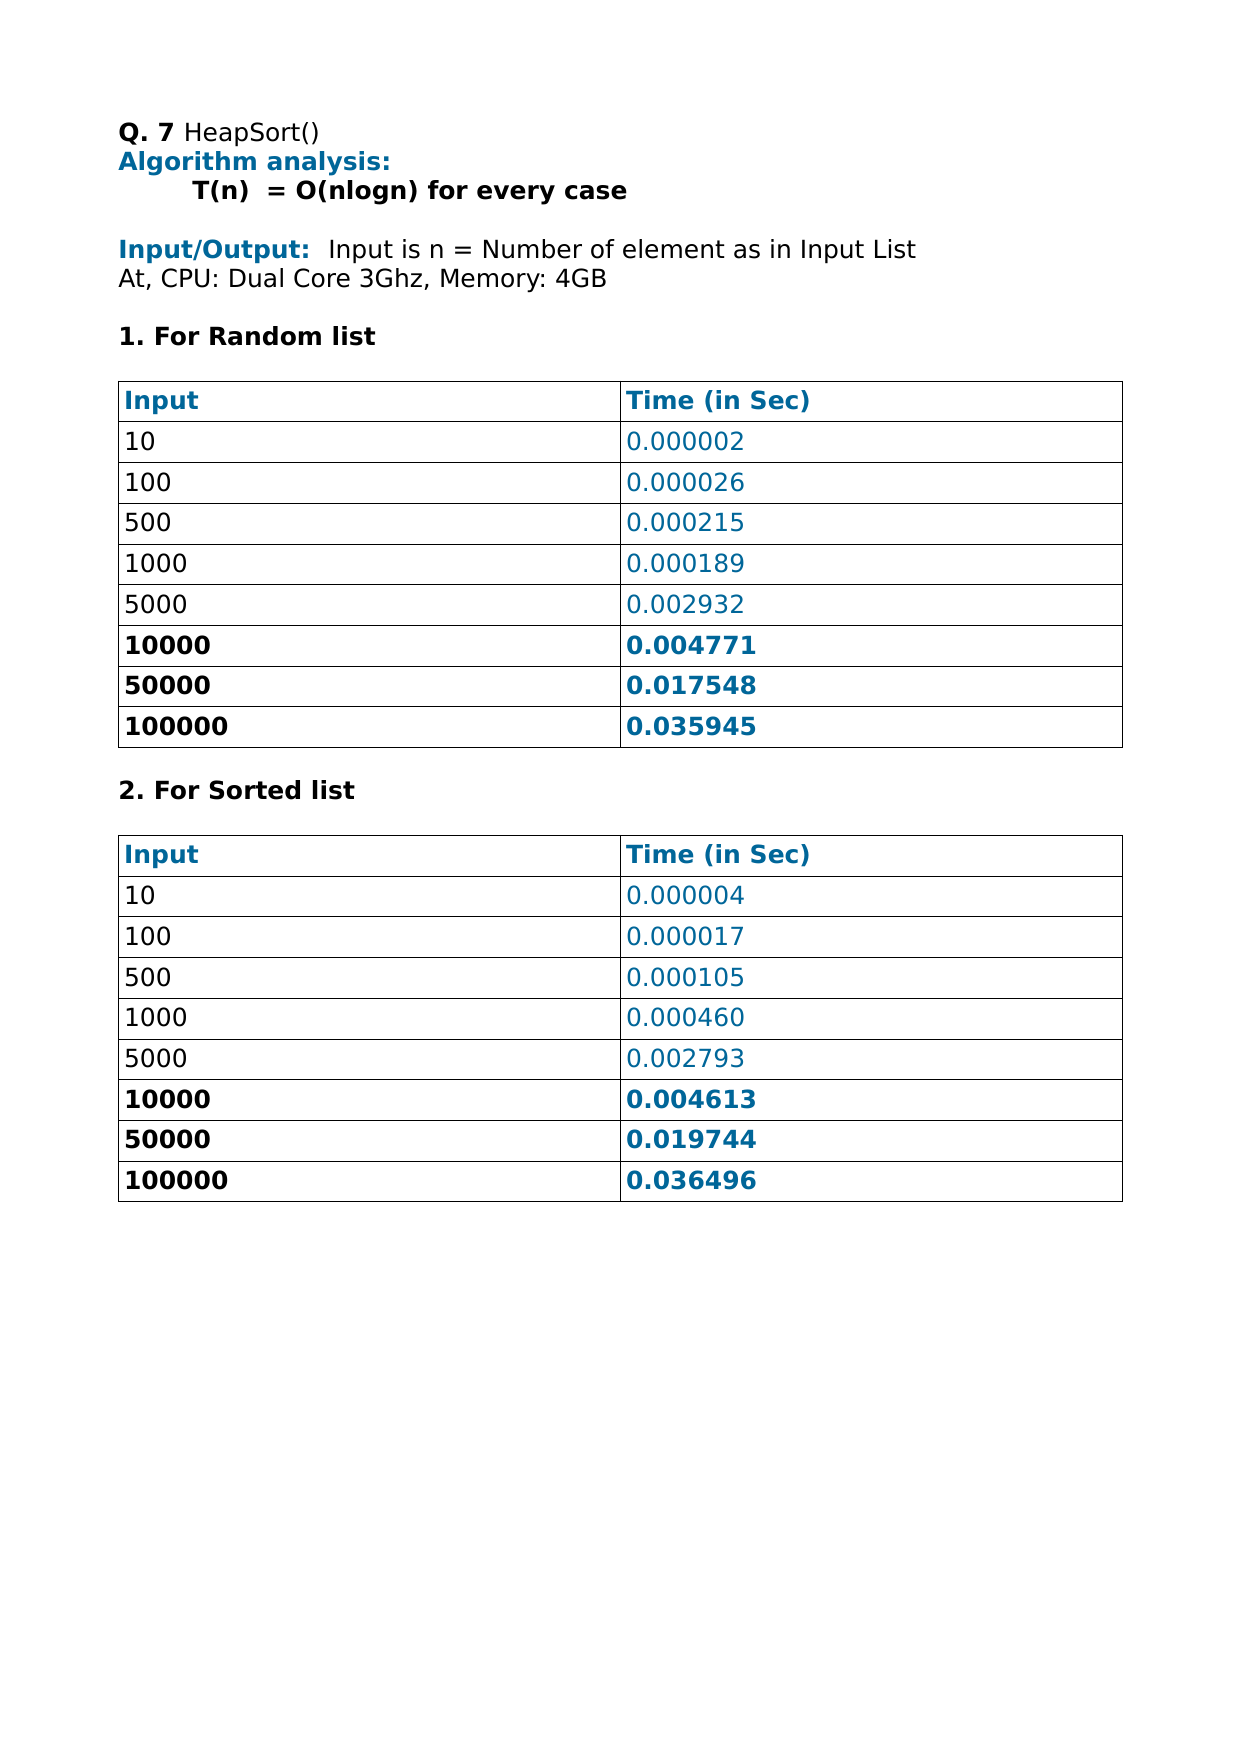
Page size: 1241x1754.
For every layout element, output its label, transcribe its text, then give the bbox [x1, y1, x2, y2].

text Q. 7 HeapSort() [118, 118, 1122, 147]
table_cell 0.019744 [621, 1121, 1122, 1161]
table_cell 0.036496 [621, 1162, 1122, 1201]
table_cell 10 [119, 877, 620, 916]
table_cell 0.000017 [621, 917, 1122, 957]
table_cell 50000 [119, 667, 620, 706]
table_cell 0.004613 [621, 1080, 1122, 1120]
table_cell 1000 [119, 545, 620, 584]
table_cell 0.000002 [621, 422, 1122, 462]
text Input/Output: Input is n = Number of element as in Input List [118, 235, 1122, 264]
text 1. For Random list [118, 322, 1122, 351]
table_header Time (in Sec) [621, 836, 1122, 876]
table_cell 10000 [119, 1080, 620, 1120]
text T(n) = O(nlogn) for every case [118, 176, 1122, 206]
table_cell 0.002932 [621, 585, 1122, 625]
table_cell 1000 [119, 999, 620, 1038]
table_cell 0.000215 [621, 504, 1122, 543]
table_cell 10000 [119, 626, 620, 666]
table_cell 0.017548 [621, 667, 1122, 706]
table_cell 10 [119, 422, 620, 462]
table_cell 0.000189 [621, 545, 1122, 584]
table_cell 0.000105 [621, 958, 1122, 998]
table_cell 50000 [119, 1121, 620, 1161]
text At, CPU: Dual Core 3Ghz, Memory: 4GB [118, 264, 1122, 293]
table_cell 500 [119, 958, 620, 998]
table_cell 0.000460 [621, 999, 1122, 1038]
table_cell 100 [119, 917, 620, 957]
table_header Input [119, 382, 620, 421]
table_cell 0.000026 [621, 463, 1122, 503]
table_header Input [119, 836, 620, 876]
table_cell 100000 [119, 707, 620, 747]
table_cell 5000 [119, 1040, 620, 1079]
table_cell 0.000004 [621, 877, 1122, 916]
table_cell 100000 [119, 1162, 620, 1201]
text Algorithm analysis: [118, 147, 1122, 176]
table_cell 0.004771 [621, 626, 1122, 666]
table_cell 0.035945 [621, 707, 1122, 747]
table_cell 100 [119, 463, 620, 503]
table_cell 5000 [119, 585, 620, 625]
table_cell 500 [119, 504, 620, 543]
table_header Time (in Sec) [621, 382, 1122, 421]
table_cell 0.002793 [621, 1040, 1122, 1079]
text 2. For Sorted list [118, 776, 1122, 806]
